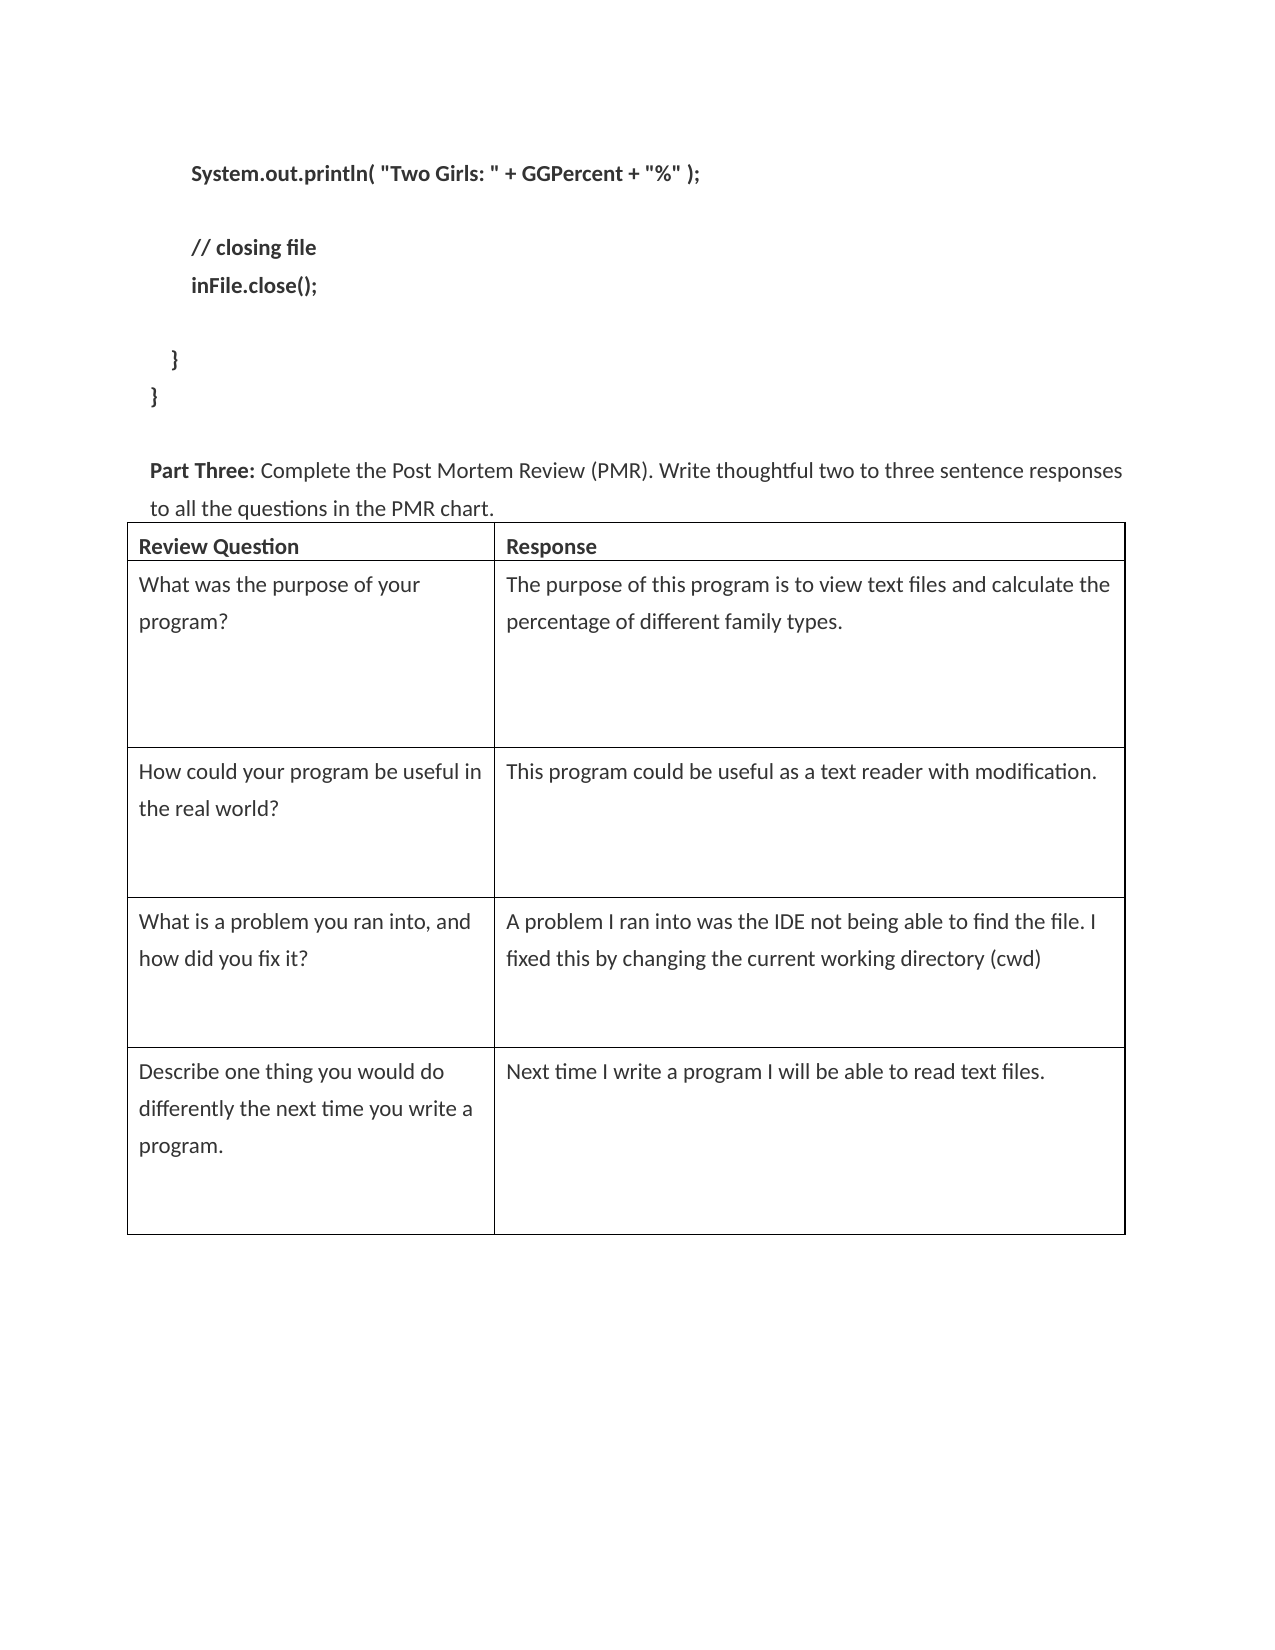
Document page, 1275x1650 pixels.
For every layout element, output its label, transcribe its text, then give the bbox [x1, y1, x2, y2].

text inFile.close(); [150, 262, 1125, 299]
table_cell The purpose of this program is to view text files and calculate the percentage of different family types. [495, 561, 1124, 747]
text } [150, 336, 1125, 373]
text Part Three: Complete the Post Mortem Review (PMR). Write thoughtful two to three sentence responses to all the questions in the PMR chart. [150, 447, 1125, 522]
table_cell This program could be useful as a text reader with modification. [495, 748, 1124, 897]
table_cell How could your program be useful in the real world? [128, 748, 494, 897]
table_header Review Question [128, 523, 494, 560]
text System.out.println( "Two Girls: " + GGPercent + "%" ); [150, 150, 1125, 187]
table_cell A problem I ran into was the IDE not being able to find the file. I fixed this by changing the current working directory (cwd) [495, 898, 1124, 1047]
table_cell What was the purpose of your program? [128, 561, 494, 747]
text } [150, 373, 1125, 410]
table_cell Describe one thing you would do differently the next time you write a program. [128, 1048, 494, 1234]
text // closing file [150, 224, 1125, 262]
table_header Response [495, 523, 1124, 560]
table_cell What is a problem you ran into, and how did you fix it? [128, 898, 494, 1047]
table_cell Next time I write a program I will be able to read text files. [495, 1048, 1124, 1234]
